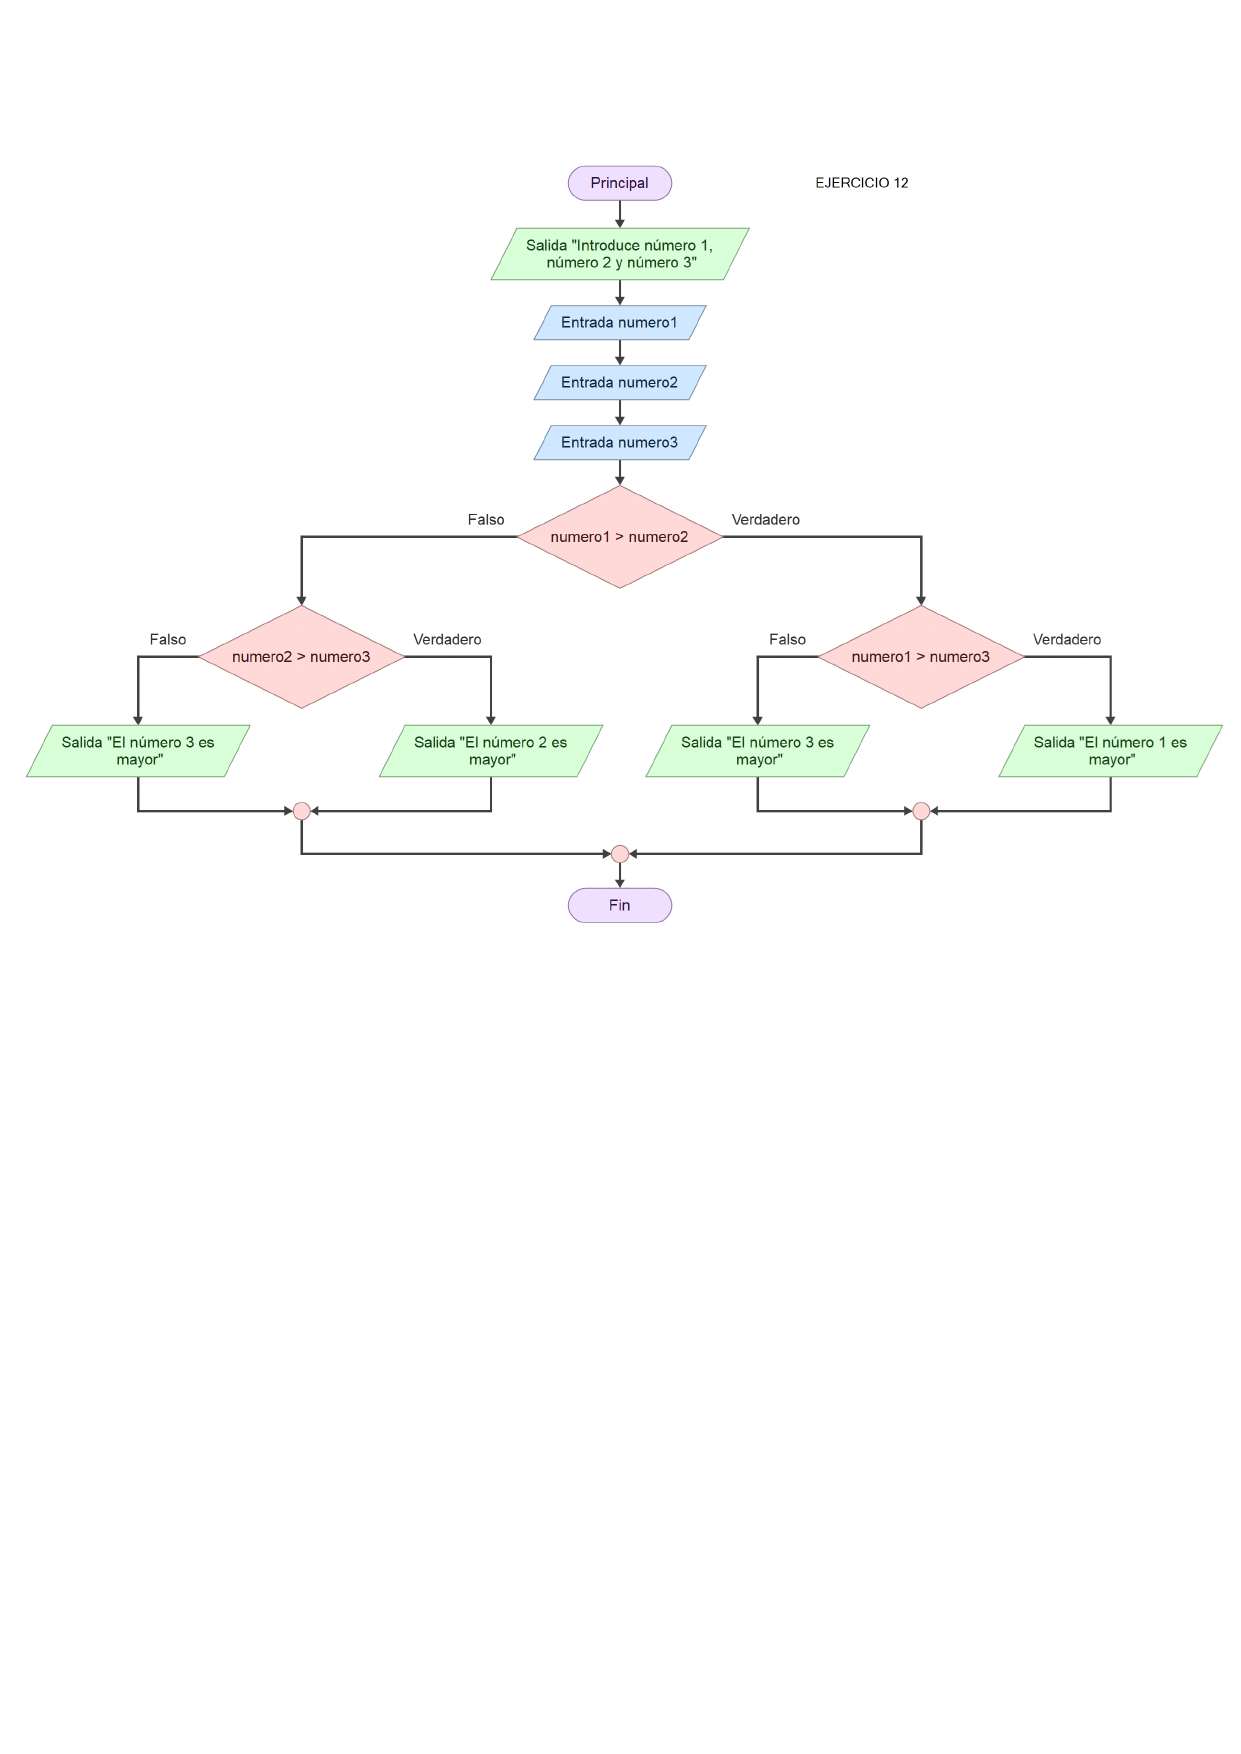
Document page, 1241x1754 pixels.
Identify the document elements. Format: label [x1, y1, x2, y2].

picture [0, 157, 1230, 932]
